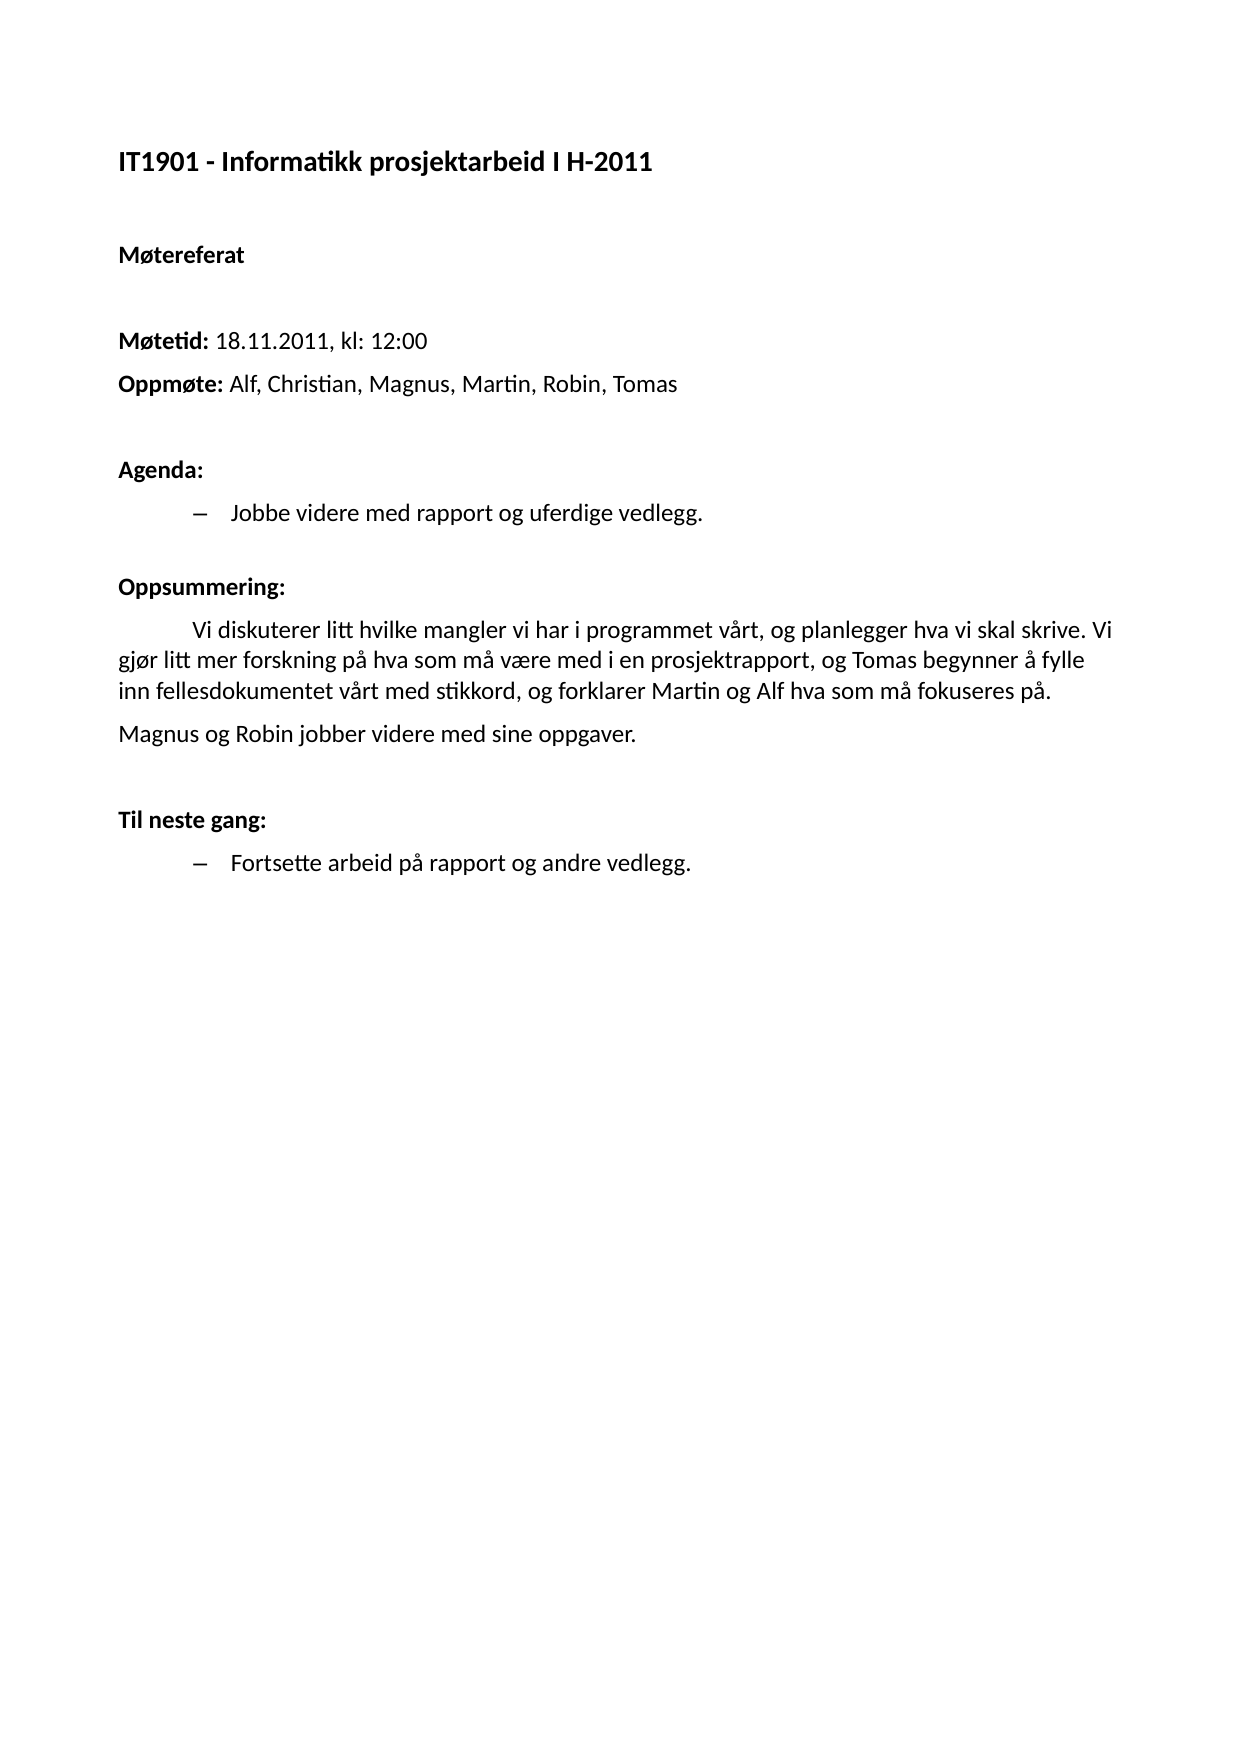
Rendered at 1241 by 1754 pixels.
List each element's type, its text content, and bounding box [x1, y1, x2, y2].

text Magnus og Robin jobber videre med sine oppgaver. [118, 718, 1122, 749]
text Vi diskuterer litt hvilke mangler vi har i programmet vårt, og planlegger hva vi skal skrive. Vi gjør litt mer forskning på hva som må være med i en prosjektrapport, og Tomas begynner å fylle inn fellesdokumentet vårt med stikkord, og forklarer Martin og Alf hva som må fokuseres på. [118, 614, 1122, 706]
text Til neste gang: [118, 804, 1122, 835]
text Agenda: [118, 454, 1122, 485]
text Møtetid: 18.11.2011, kl: 12:00 [118, 325, 1122, 356]
text Oppmøte: Alf, Christian, Magnus, Martin, Robin, Tomas [118, 368, 1122, 399]
subtitle IT1901 - Informatikk prosjektarbeid I H-2011 [118, 143, 1122, 179]
list Jobbe videre med rapport og uferdige vedlegg. [193, 497, 1122, 528]
list Fortsette arbeid på rapport og andre vedlegg. [193, 847, 1122, 878]
text Oppsummering: [118, 571, 1122, 602]
text Møtereferat [118, 239, 1122, 270]
